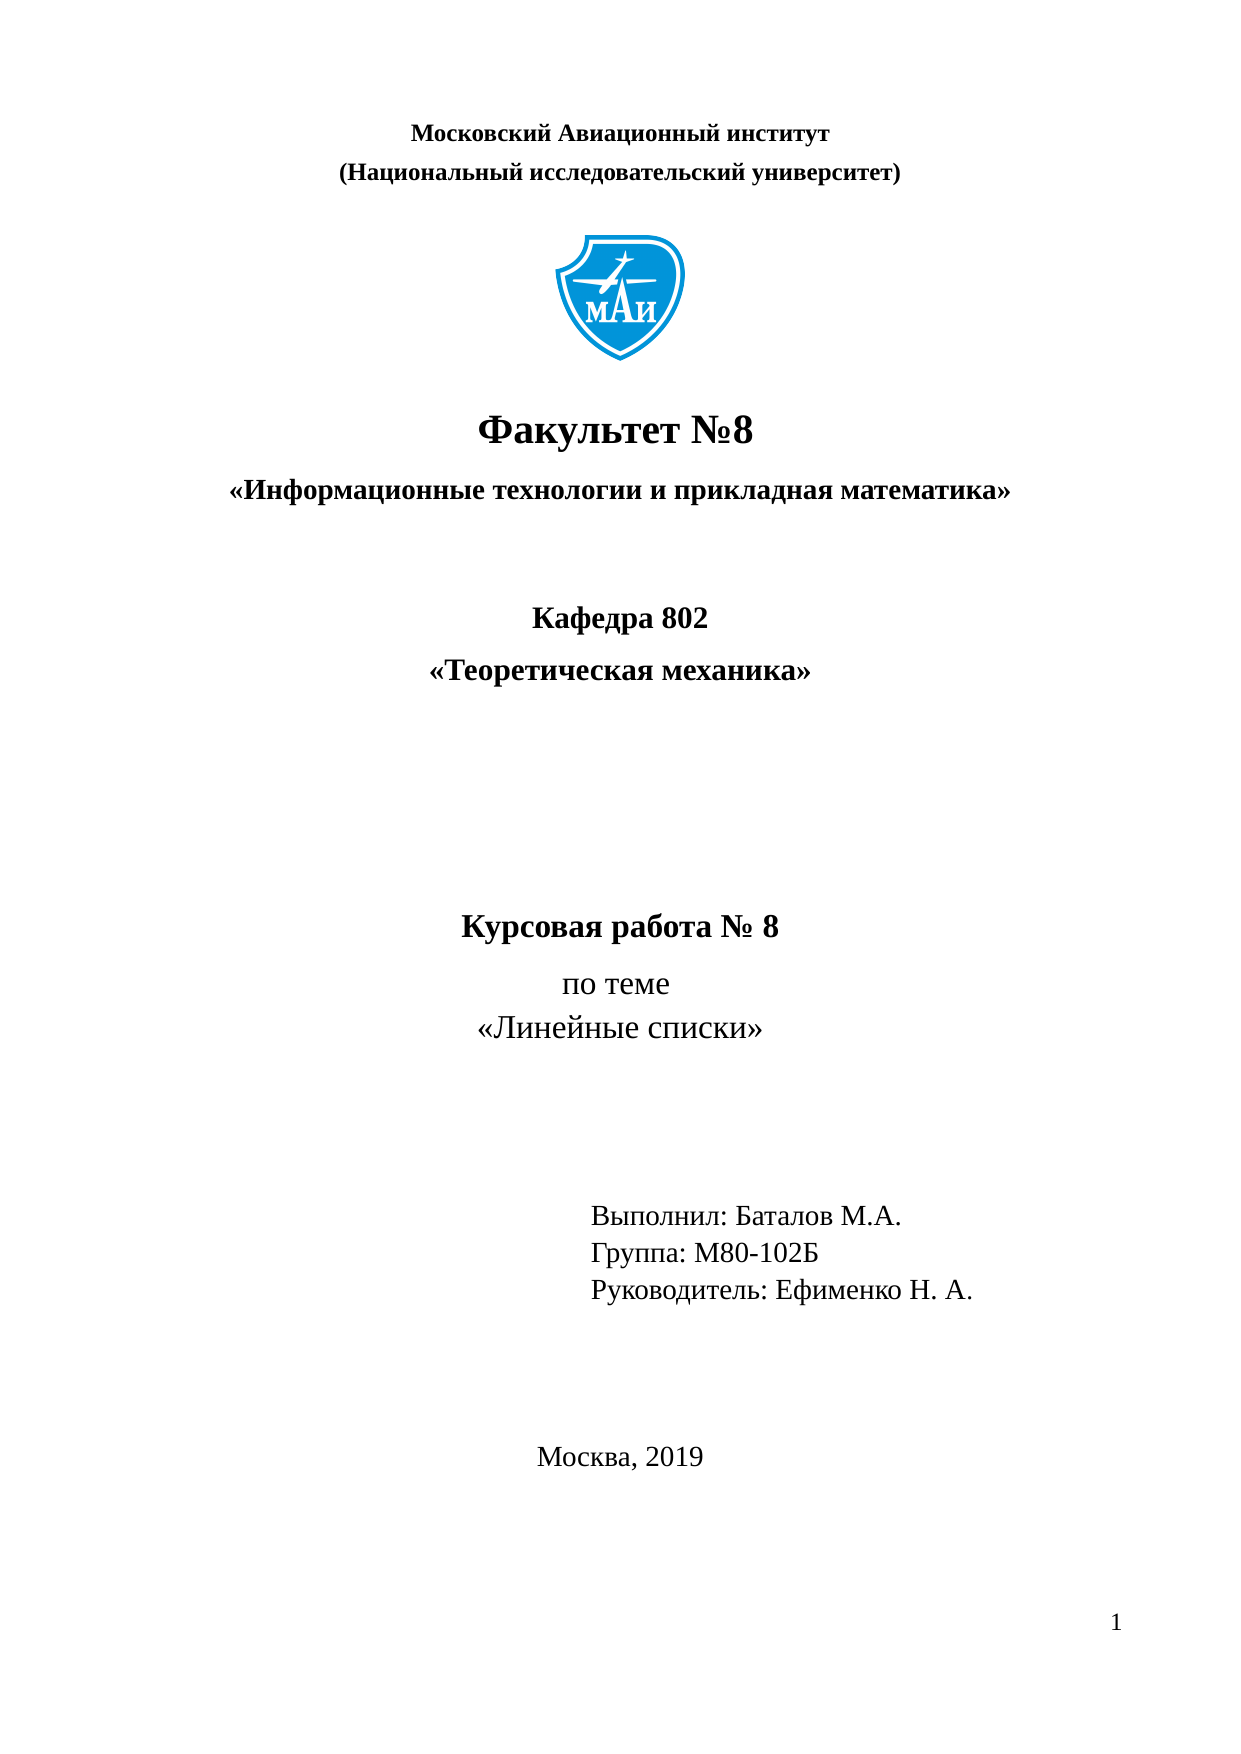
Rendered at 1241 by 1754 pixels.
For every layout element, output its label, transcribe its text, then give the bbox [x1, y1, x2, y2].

subtitle Курсовая работа № 8 [118, 906, 1122, 945]
subtitle «Теоретическая механика» [499, 666, 1122, 684]
text Руководитель: Ефименко Н. А. [591, 1278, 1122, 1305]
subtitle «Информационные технологии и прикладная математика» [696, 486, 775, 503]
text Группа: M80-102Б [591, 1241, 1122, 1268]
text (Национальный исследовательский университет) [118, 157, 1122, 186]
subtitle «Информационные технологии и прикладная математика» [118, 486, 290, 503]
text Москва, 2019 [118, 1445, 1122, 1472]
subtitle Факультет №8 [118, 424, 566, 448]
subtitle «Теоретическая механика» [118, 666, 495, 684]
subtitle «Информационные технологии и прикладная математика» [784, 486, 1122, 503]
text Выполнил: Баталов М.А. [591, 1204, 1122, 1231]
subtitle Кафедра 802 [582, 614, 609, 632]
text «Линейные списки» [118, 1007, 1122, 1045]
subtitle Кафедра 802 [118, 614, 578, 632]
text по теме [118, 963, 1122, 1001]
subtitle Факультет №8 [567, 424, 1122, 448]
text Московский Авиационный институт [118, 118, 1122, 147]
subtitle Кафедра 802 [626, 614, 1122, 632]
subtitle «Информационные технологии и прикладная математика» [382, 486, 692, 503]
